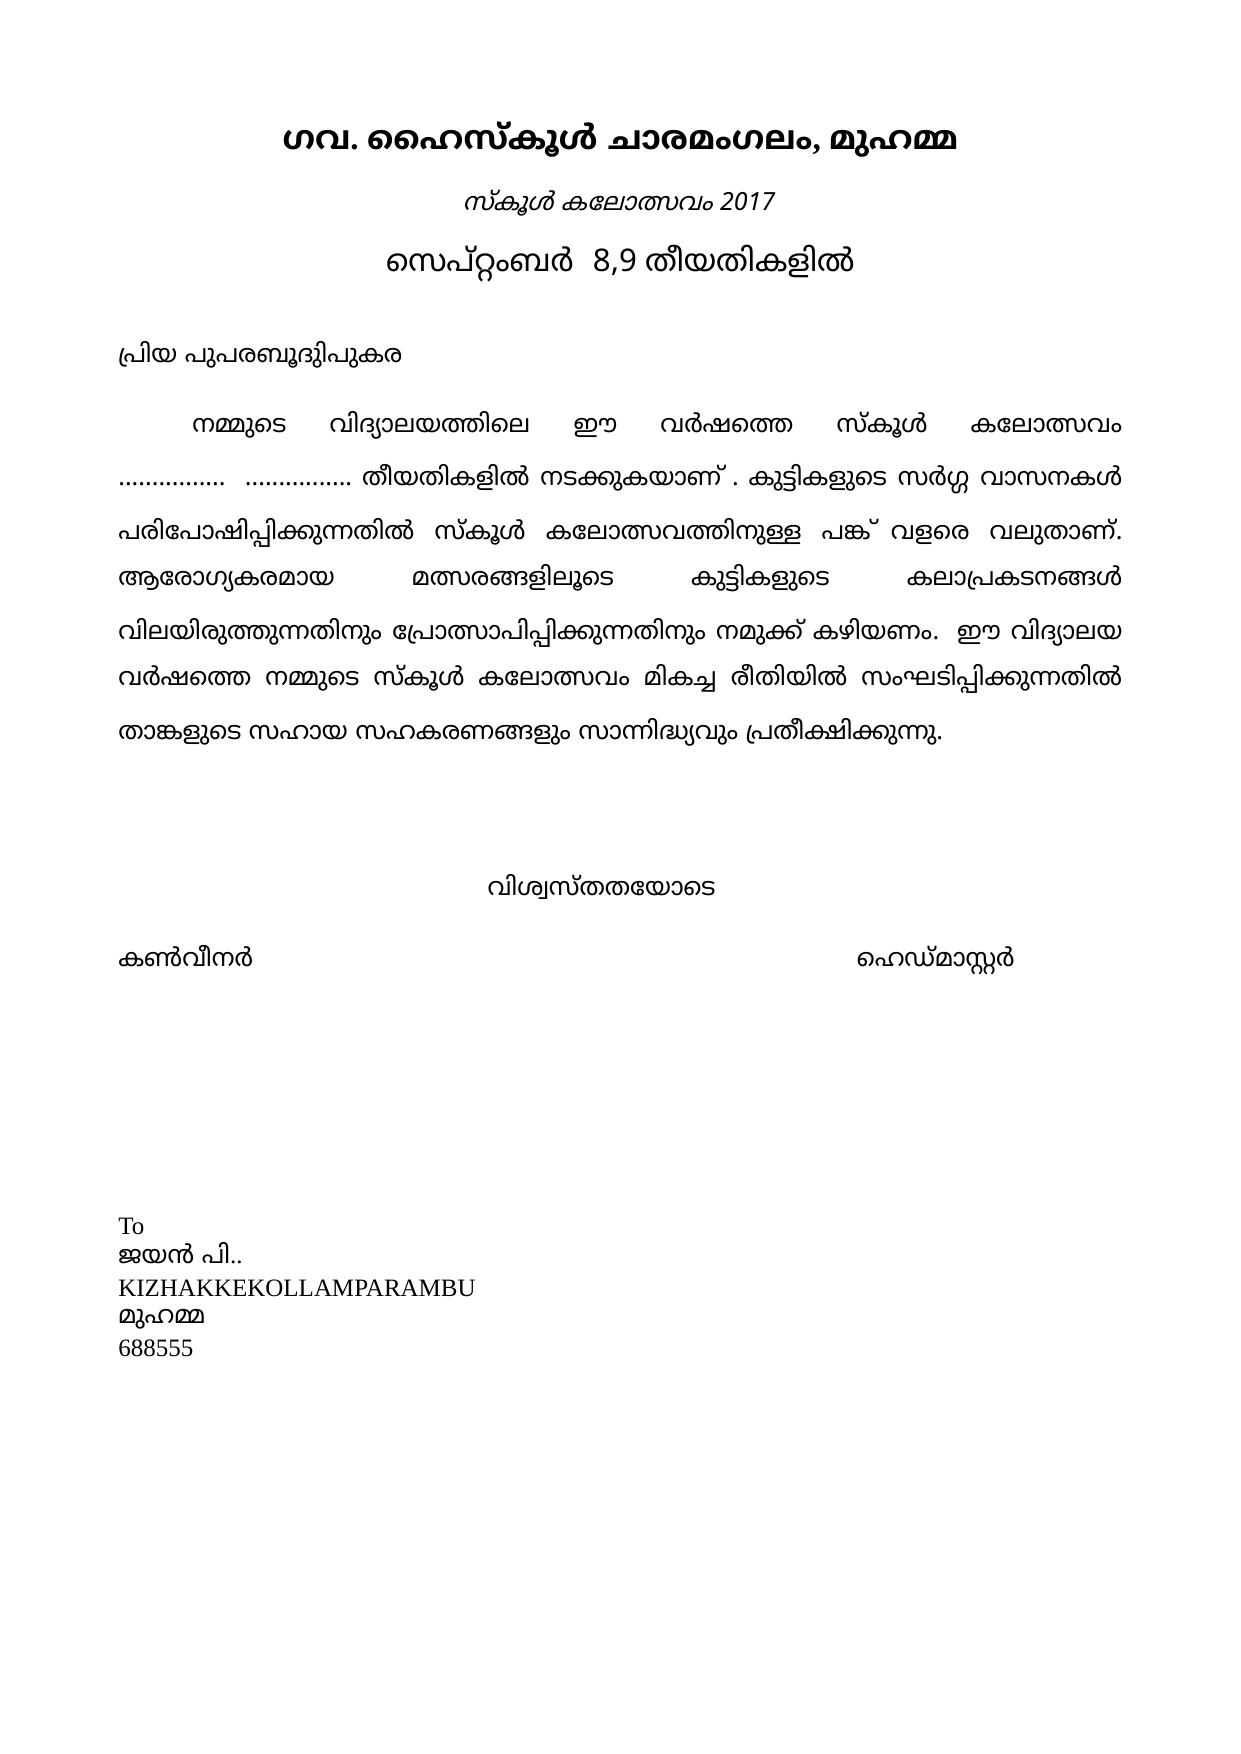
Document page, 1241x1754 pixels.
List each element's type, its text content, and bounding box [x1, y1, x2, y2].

text കണ്‍വീനര്‍ ഹെഡ്‌മാസ്റ്റര്‍ [118, 939, 1122, 976]
text മുഹമ്മ [118, 1302, 1122, 1333]
text നമ്മുടെ വിദ്യാലയത്തിലെ ഈ വര്‍ഷത്തെ സ്കൂള്‍ കലോത്സവം ................ ................ തീയതികളില്‍ നടക്കുകയാണ് . കുട്ടികളുടെ സര്‍ഗ്ഗ വാസനകള്‍ പരിപോഷിപ്പിക്കുന്നതില്‍ സ്കൂള്‍ കലോത്സവത്തിനുള്ള പങ്ക് വളരെ വലുതാണ്. ആരോഗ്യകരമായ മത്സരങ്ങളിലൂടെ കുട്ടികളുടെ കലാപ്രകടനങ്ങള്‍ വിലയിരുത്തുന്നതിനും പ്രോത്സാപിപ്പിക്കുന്നതിനും നമുക്ക് കഴിയണം. ഈ വിദ്യാലയ വര്‍ഷത്തെ നമ്മുടെ സ്കൂള്‍ കലോത്സവം മികച്ച രീതിയില്‍ സംഘടിപ്പിക്കുന്നതില്‍ താങ്കളുടെ സഹായ സഹകരണങ്ങളും സാന്നിദ്ധ്യവും പ്രതീക്ഷിക്കുന്നു. [118, 406, 1122, 749]
text സെപ്റ്റംബര്‍ 8,9 തീയതികളില്‍ [118, 238, 1122, 284]
text പ്രിയ പുപരബൂദുിപുകര [118, 341, 1122, 372]
text ‌‌ [118, 801, 1122, 835]
text വിശ്വസ്തതയോടെ [118, 869, 1122, 905]
text ജയന്‍ പി.. [118, 1240, 1122, 1273]
text To [118, 1211, 1122, 1240]
text KIZHAKKEKOLLAMPARAMBU [118, 1273, 1122, 1302]
text ഗവ. ഹൈസ്കൂള്‍ ചാരമംഗലം, മുഹമ്മ [118, 118, 1122, 162]
text 688555 [118, 1333, 1122, 1361]
text സ്കൂള്‍ കലോത്സവം 2017 [118, 184, 1122, 220]
